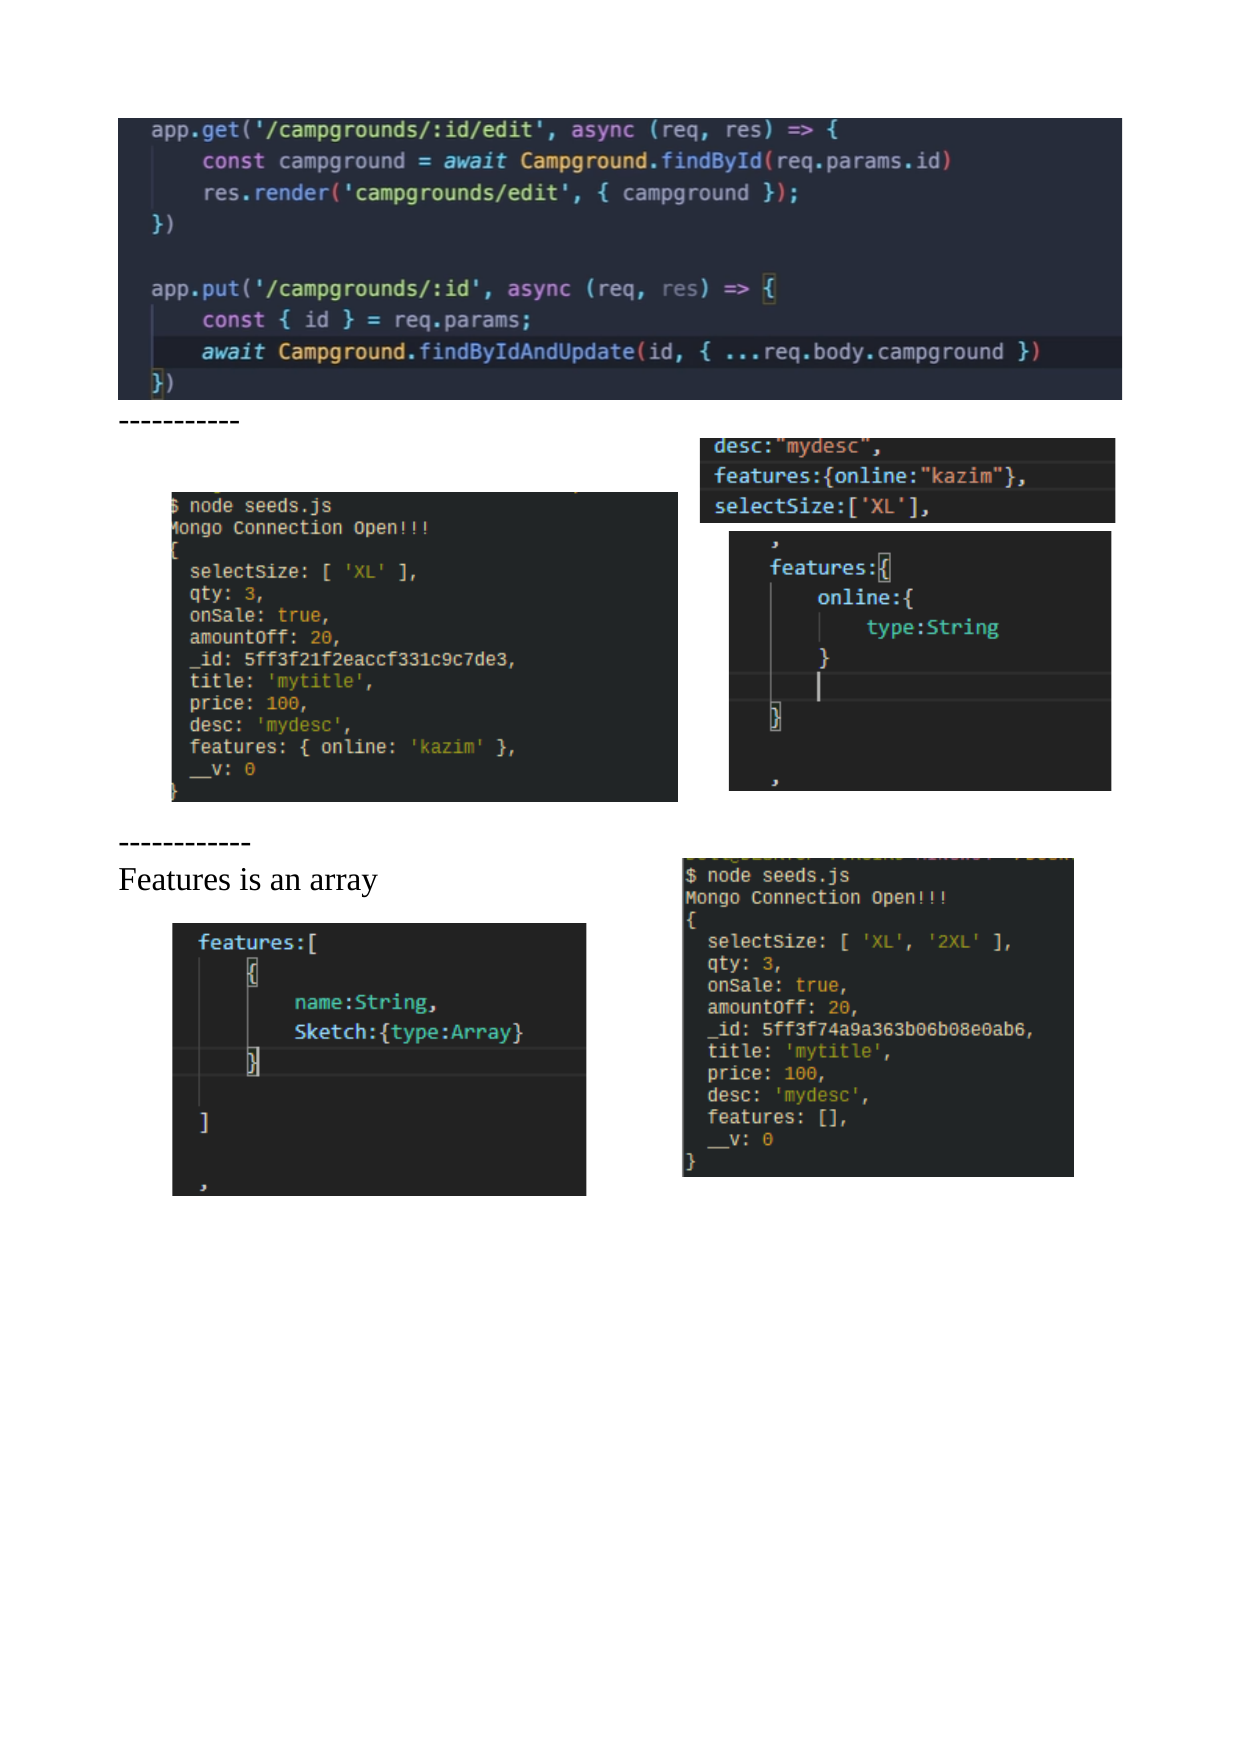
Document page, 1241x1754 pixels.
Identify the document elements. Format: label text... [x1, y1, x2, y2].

picture [728, 531, 1112, 791]
picture [118, 118, 1123, 400]
text Features is an array [118, 859, 681, 898]
picture [699, 438, 1116, 523]
picture [171, 492, 678, 802]
picture [172, 923, 587, 1196]
picture [681, 858, 1074, 1177]
text ------------ [118, 821, 1122, 859]
text ----------- [118, 400, 1122, 438]
text [1074, 859, 1122, 898]
